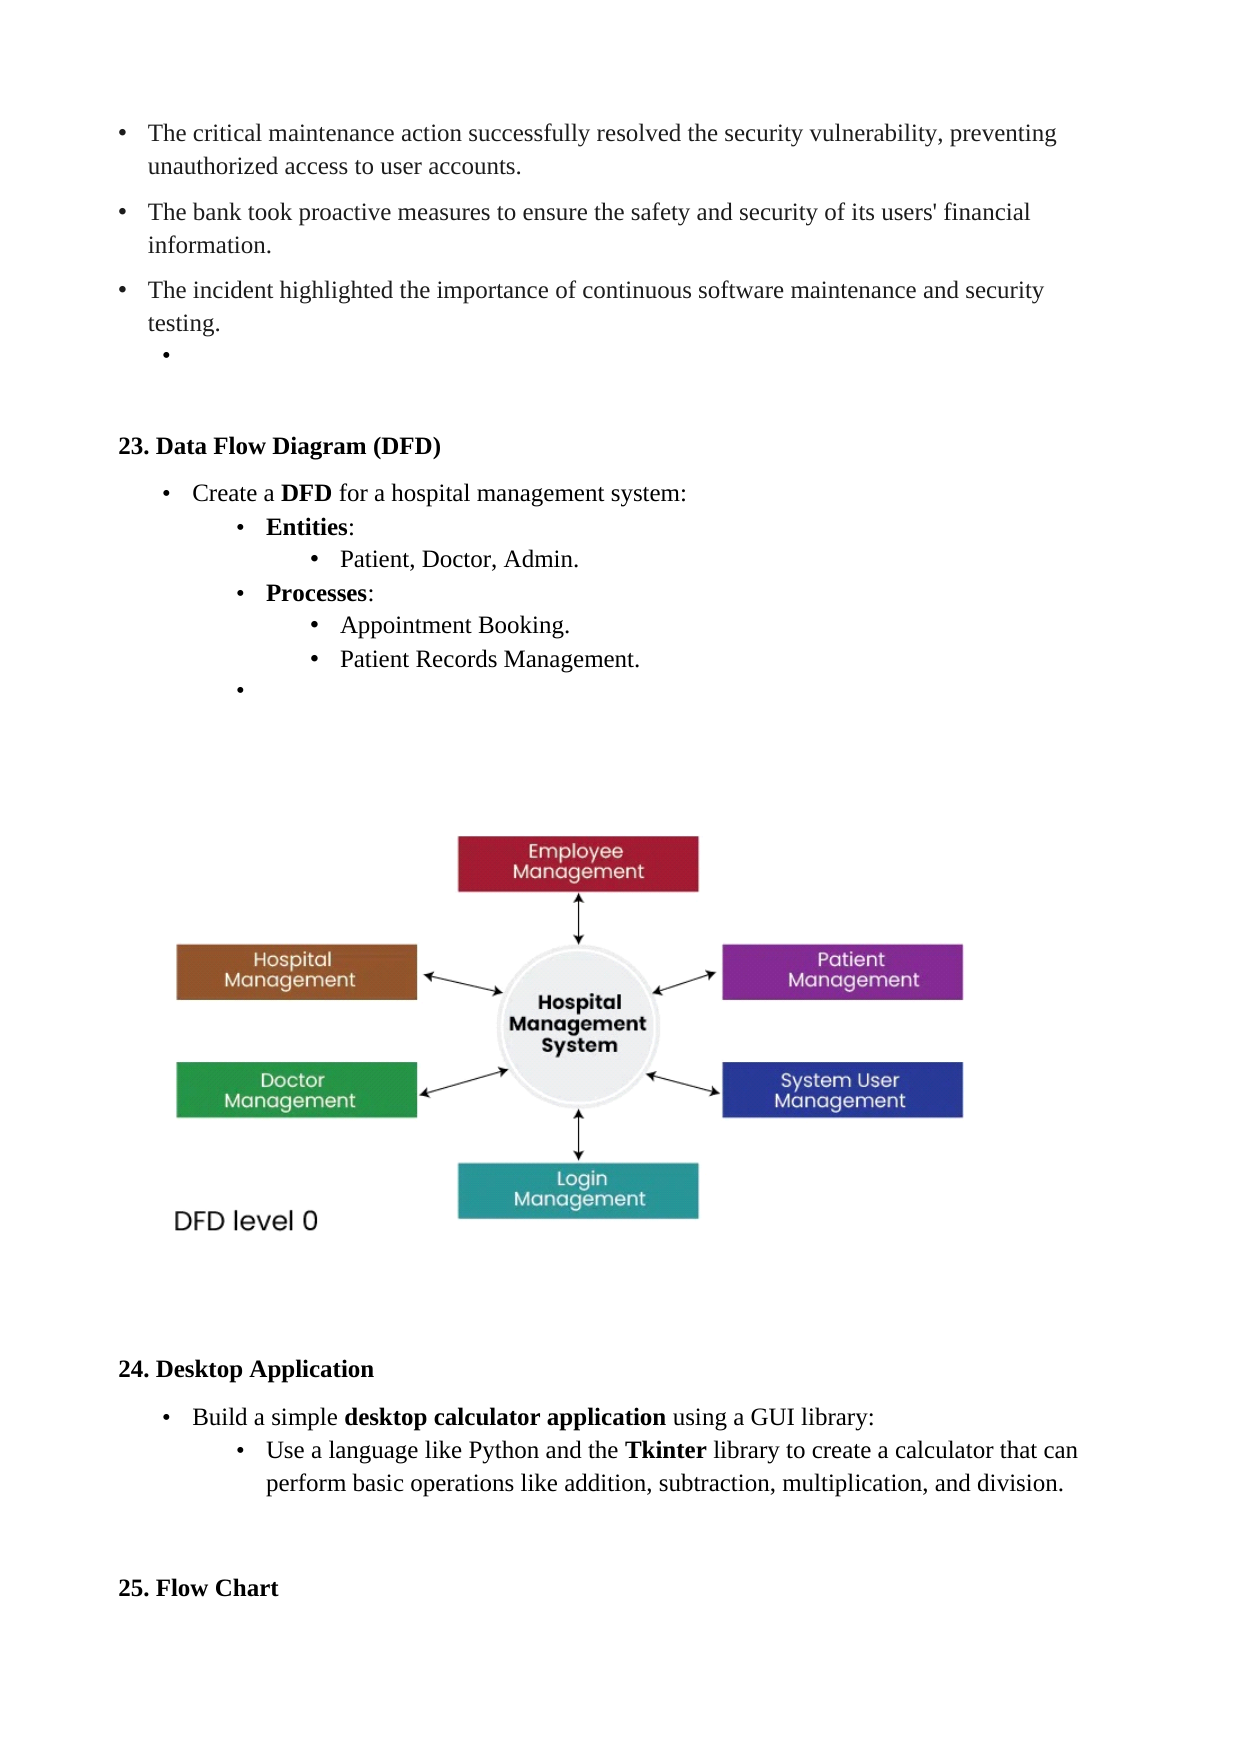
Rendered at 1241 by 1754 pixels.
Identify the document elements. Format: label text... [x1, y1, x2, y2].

list Build a simple desktop calculator application using a GUI library: [162, 1402, 1122, 1431]
list Patient, Doctor, Admin. [310, 544, 1122, 573]
text 25. Flow Chart [118, 1573, 1122, 1602]
list The incident highlighted the importance of continuous software maintenance and security testing. [118, 275, 1122, 337]
text 24. Desktop Application [118, 1354, 1122, 1383]
list Appointment Booking. [310, 611, 1122, 639]
list Patient Records Management. [310, 644, 1122, 672]
list The bank took proactive measures to ensure the safety and security of its users' financial information. [118, 197, 1122, 258]
list Create a DFD for a hospital management system: [162, 478, 1122, 507]
list Processes: [236, 578, 1122, 606]
list The critical maintenance action successfully resolved the security vulnerability, preventing unauthorized access to user accounts. [118, 118, 1122, 180]
list Use a language like Python and the Tkinter library to create a calculator that can perform basic operations like addition, subtraction, multiplication, and division. [236, 1435, 1122, 1497]
text 23. Data Flow Diagram (DFD) [118, 431, 1122, 460]
list Entities: [236, 512, 1122, 540]
